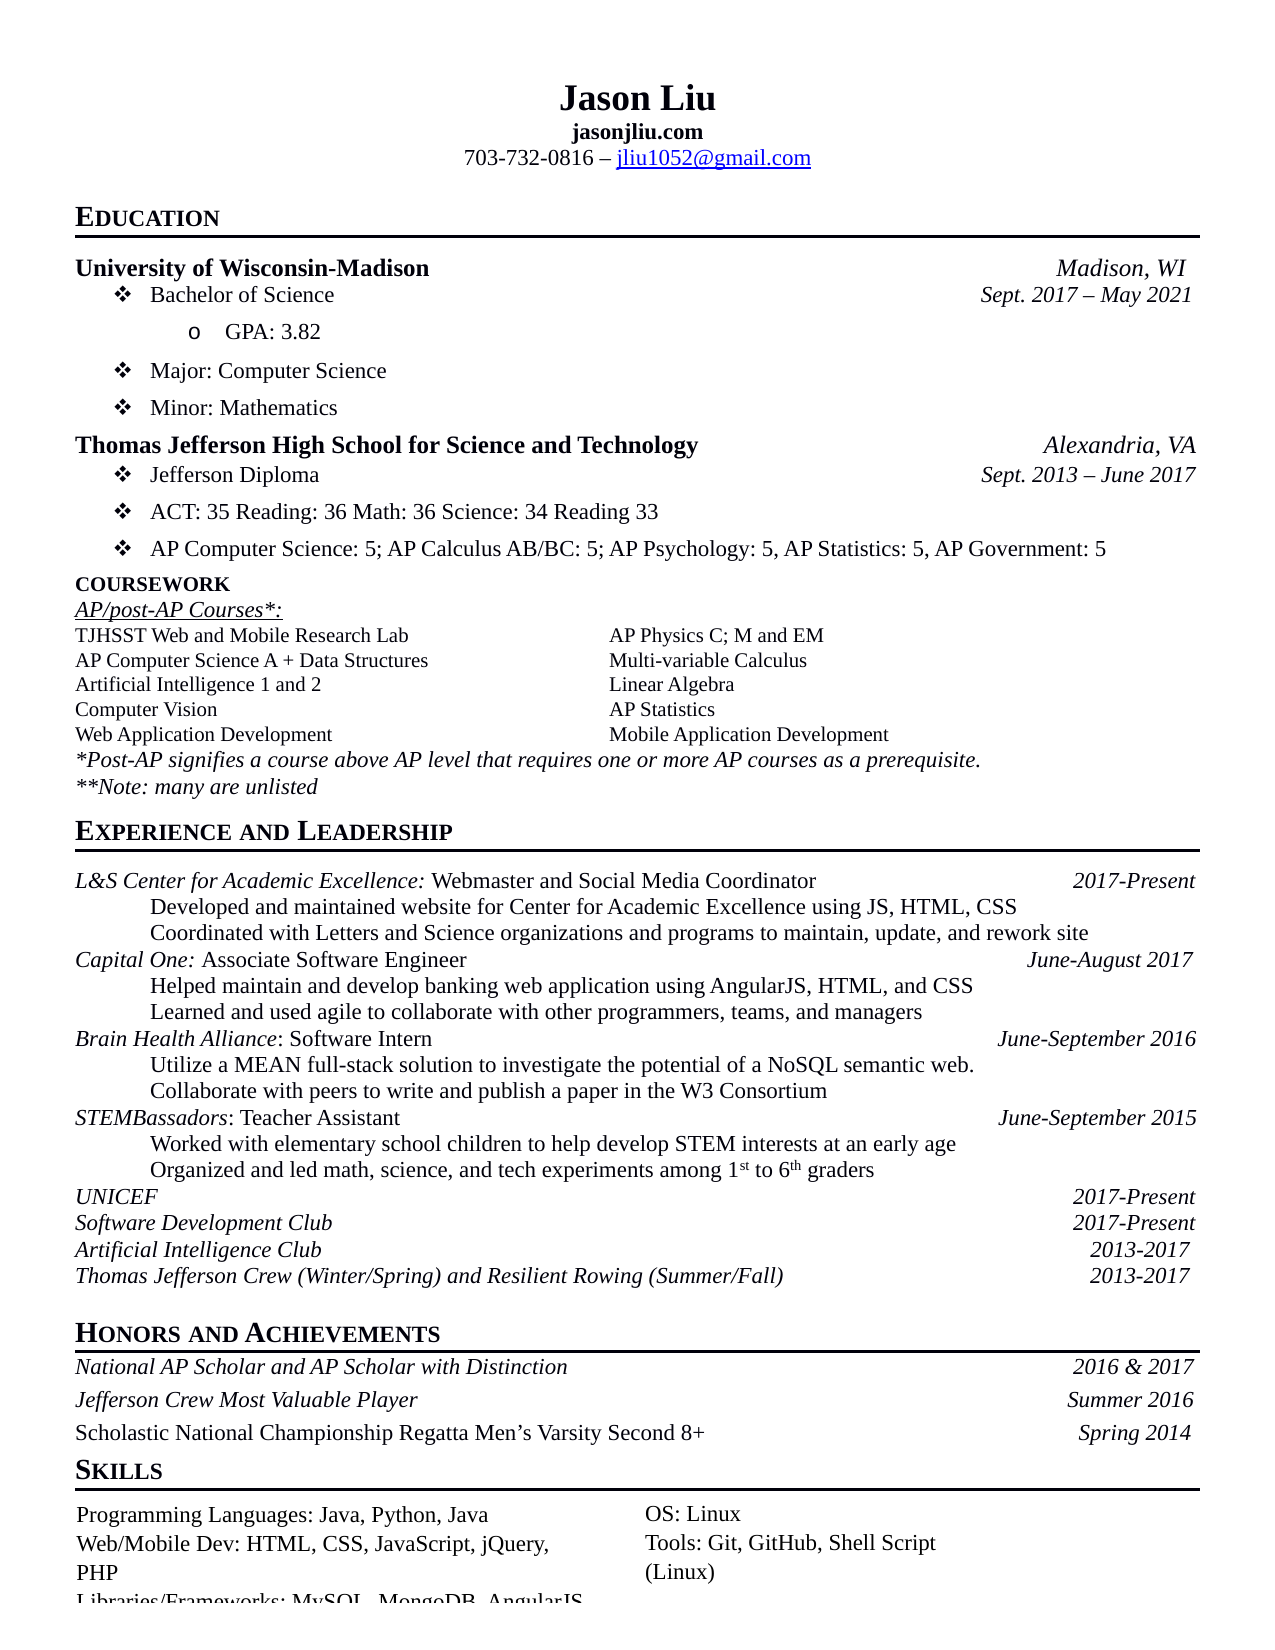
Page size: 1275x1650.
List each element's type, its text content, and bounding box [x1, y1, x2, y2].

list Bachelor of Science Sept. 2017 – May 2021 [112, 281, 1200, 308]
text Honors and Achievements [75, 1315, 1200, 1350]
text Worked with elementary school children to help develop STEM interests at an early age [75, 1130, 1200, 1157]
text National AP Scholar and AP Scholar with Distinction 2016 & 2017 [75, 1353, 1200, 1380]
table_cell AP Physics C; M and EM [596, 623, 1187, 648]
text Organized and led math, science, and tech experiments among 1st to 6th graders [75, 1157, 1200, 1183]
text Capital One: Associate Software Engineer June-August 2017 [75, 946, 1200, 972]
table_cell AP Statistics [596, 697, 1187, 722]
table_cell TJHSST Web and Mobile Research Lab [62, 623, 596, 648]
text Thomas Jefferson High School for Science and Technology Alexandria, VA [75, 430, 1200, 459]
table_cell AP Computer Science A + Data Structures [62, 648, 596, 672]
text Learned and used agile to collaborate with other programmers, teams, and managers [75, 998, 1200, 1025]
text Thomas Jefferson Crew (Winter/Spring) and Resilient Rowing (Summer/Fall) 2013-2017 [75, 1262, 1200, 1288]
text COURSEWORK [75, 572, 1200, 596]
text Experience and Leadership [75, 813, 1200, 849]
text 703-732-0816 – jliu1052@gmail.com [75, 144, 1200, 171]
list Jefferson Diploma Sept. 2013 – June 2017 [112, 459, 1200, 488]
table_cell Multi-variable Calculus [596, 648, 1187, 672]
text L&S Center for Academic Excellence: Webmaster and Social Media Coordinator 2017-Present [75, 867, 1200, 893]
list Minor: Mathematics [112, 394, 1200, 420]
text Tools: Git, GitHub, Shell Script (Linux) [645, 1529, 1012, 1584]
text Collaborate with peers to write and publish a paper in the W3 Consortium [150, 1077, 1200, 1104]
text Education [75, 199, 1200, 235]
text University of Wisconsin-Madison Madison, WI [75, 253, 1200, 281]
list AP Computer Science: 5; AP Calculus AB/BC: 5; AP Psychology: 5, AP Statistics: 5, AP Government: 5 [112, 535, 1200, 561]
list Major: Computer Science [112, 357, 1200, 383]
table_cell Mobile Application Development [596, 722, 1187, 746]
text Programming Languages: Java, Python, Java [76, 1501, 597, 1527]
table_cell Linear Algebra [596, 673, 1187, 697]
text Software Development Club 2017-Present [75, 1209, 1200, 1236]
text Jefferson Crew Most Valuable Player Summer 2016 [75, 1386, 1200, 1413]
text Developed and maintained website for Center for Academic Excellence using JS, HTML, CSS [75, 893, 1200, 919]
text OS: Linux [645, 1500, 1012, 1526]
list ACT: 35 Reading: 36 Math: 36 Science: 34 Reading 33 [112, 498, 1200, 525]
table_cell Computer Vision [62, 697, 596, 722]
text Jason Liu [75, 75, 1200, 118]
text Libraries/Frameworks: MySQL, MongoDB, AngularJS [76, 1588, 597, 1602]
text UNICEF 2017-Present [75, 1183, 1200, 1209]
text Web/Mobile Dev: HTML, CSS, JavaScript, jQuery, PHP [76, 1530, 597, 1585]
list GPA: 3.82 [187, 318, 1200, 346]
text Artificial Intelligence Club 2013-2017 [75, 1236, 1200, 1262]
text jasonjliu.com [75, 118, 1200, 144]
text Utilize a MEAN full-stack solution to investigate the potential of a NoSQL semantic web. [150, 1051, 1200, 1077]
text *Post-AP signifies a course above AP level that requires one or more AP courses as a prerequisite. [75, 746, 1200, 773]
table_cell Web Application Development [62, 722, 596, 746]
table_cell Artificial Intelligence 1 and 2 [62, 673, 596, 697]
text Skills [75, 1452, 1200, 1488]
text Scholastic National Championship Regatta Men’s Varsity Second 8+ Spring 2014 [75, 1419, 1200, 1446]
text Coordinated with Letters and Science organizations and programs to maintain, update, and rework site [75, 919, 1200, 946]
text **Note: many are unlisted [75, 773, 1200, 799]
text Helped maintain and develop banking web application using AngularJS, HTML, and CSS [75, 972, 1200, 998]
text Brain Health Alliance: Software Intern June-September 2016 [75, 1025, 1200, 1051]
table_header [596, 596, 1187, 623]
table_header AP/post-AP Courses*: [62, 596, 596, 623]
text STEMBassadors: Teacher Assistant June-September 2015 [75, 1104, 1200, 1130]
